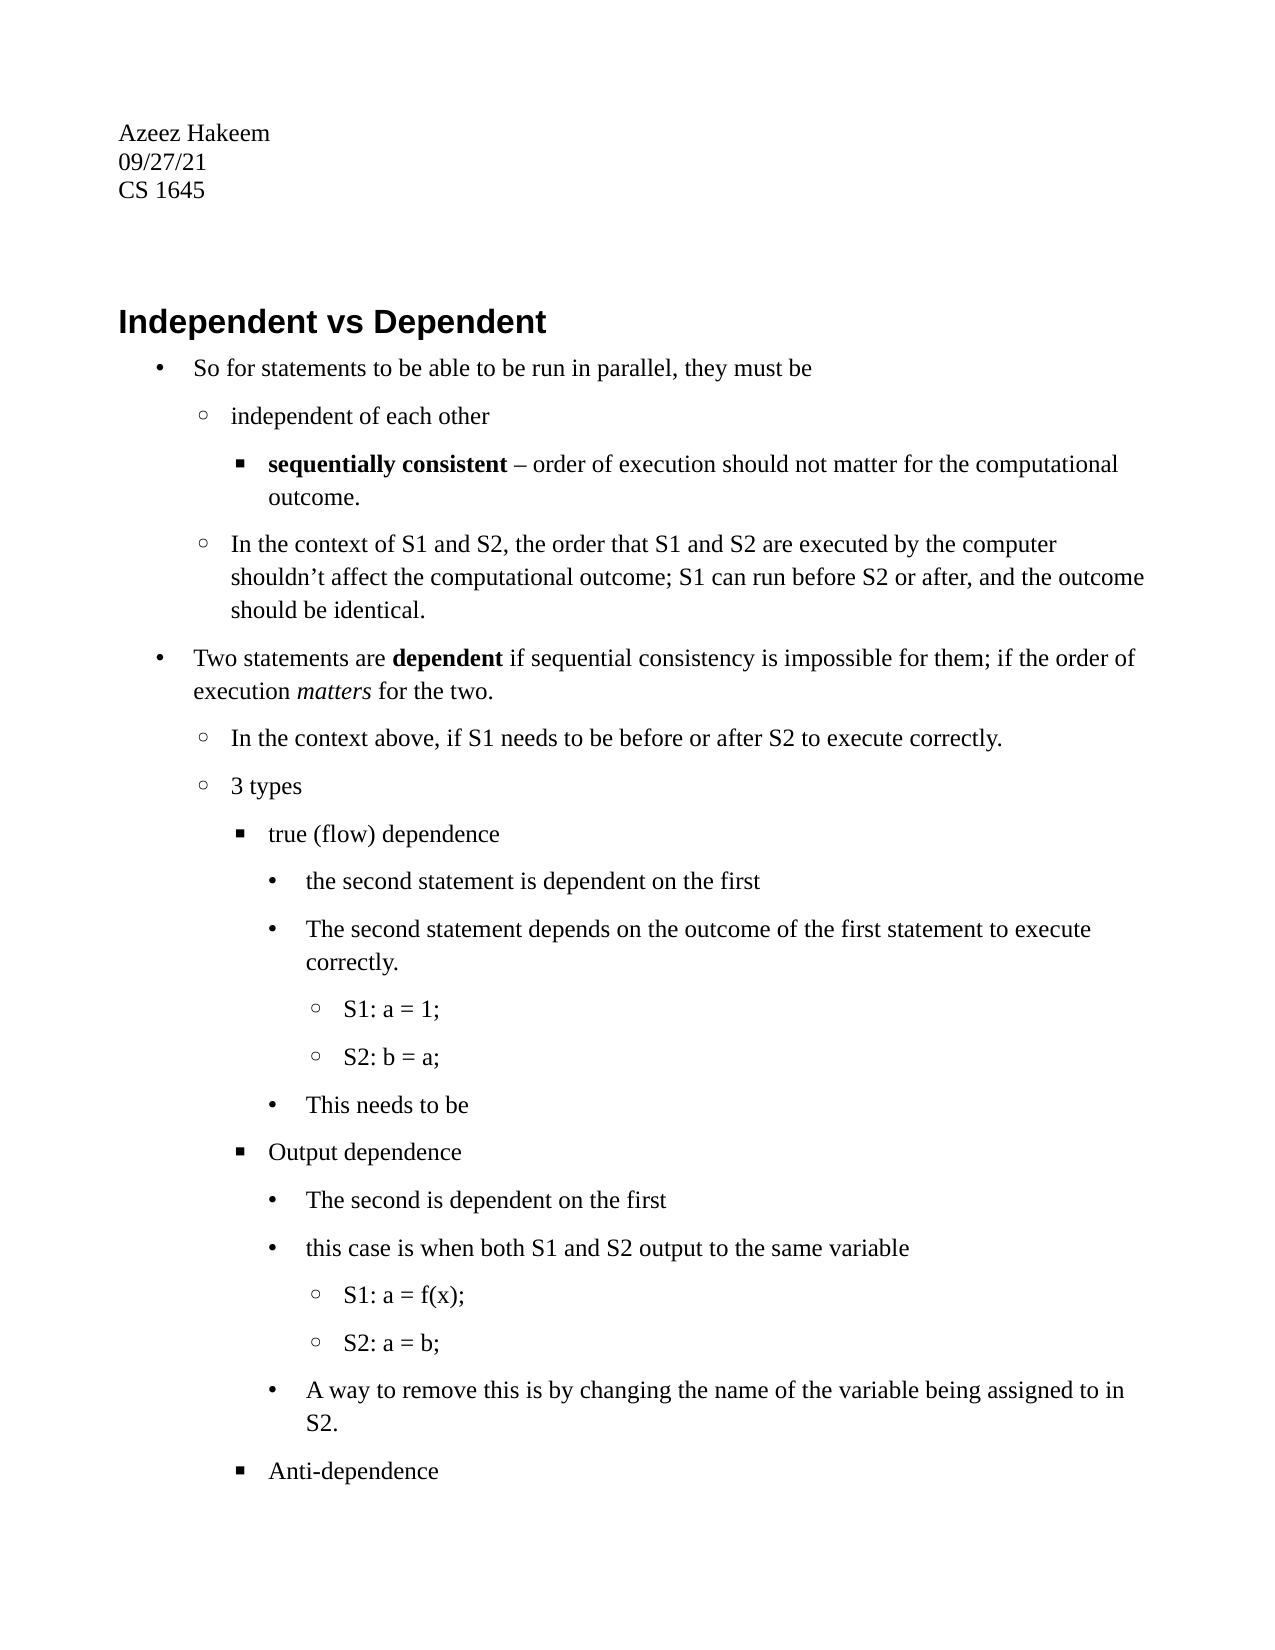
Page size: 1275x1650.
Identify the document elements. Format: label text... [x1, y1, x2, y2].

list S1: a = f(x); [306, 1280, 1157, 1309]
list true (flow) dependence [231, 819, 1157, 847]
list 3 types [193, 771, 1157, 800]
list Anti-dependence [231, 1456, 1157, 1485]
list the second statement is dependent on the first [268, 866, 1157, 895]
list S2: a = b; [306, 1328, 1157, 1357]
list S2: b = a; [306, 1042, 1157, 1071]
list The second is dependent on the first [268, 1185, 1157, 1214]
list independent of each other [193, 401, 1157, 430]
list sequentially consistent – order of execution should not matter for the computational outcome. [231, 449, 1157, 510]
subtitle Independent vs Dependent [118, 302, 1157, 341]
list A way to remove this is by changing the name of the variable being assigned to in S2. [268, 1375, 1157, 1437]
list In the context above, if S1 needs to be before or after S2 to execute correctly. [193, 723, 1157, 752]
list Output dependence [231, 1137, 1157, 1166]
list Two statements are dependent if sequential consistency is impossible for them; if the order of execution matters for the two. [156, 643, 1157, 705]
list This needs to be [268, 1090, 1157, 1118]
list S1: a = 1; [306, 994, 1157, 1023]
list So for statements to be able to be run in parallel, they must be [156, 353, 1157, 382]
list In the context of S1 and S2, the order that S1 and S2 are executed by the computer shouldn’t affect the computational outcome; S1 can run before S2 or after, and the outcome should be identical. [193, 529, 1157, 624]
list this case is when both S1 and S2 output to the same variable [268, 1233, 1157, 1261]
list The second statement depends on the outcome of the first statement to execute correctly. [268, 914, 1157, 976]
